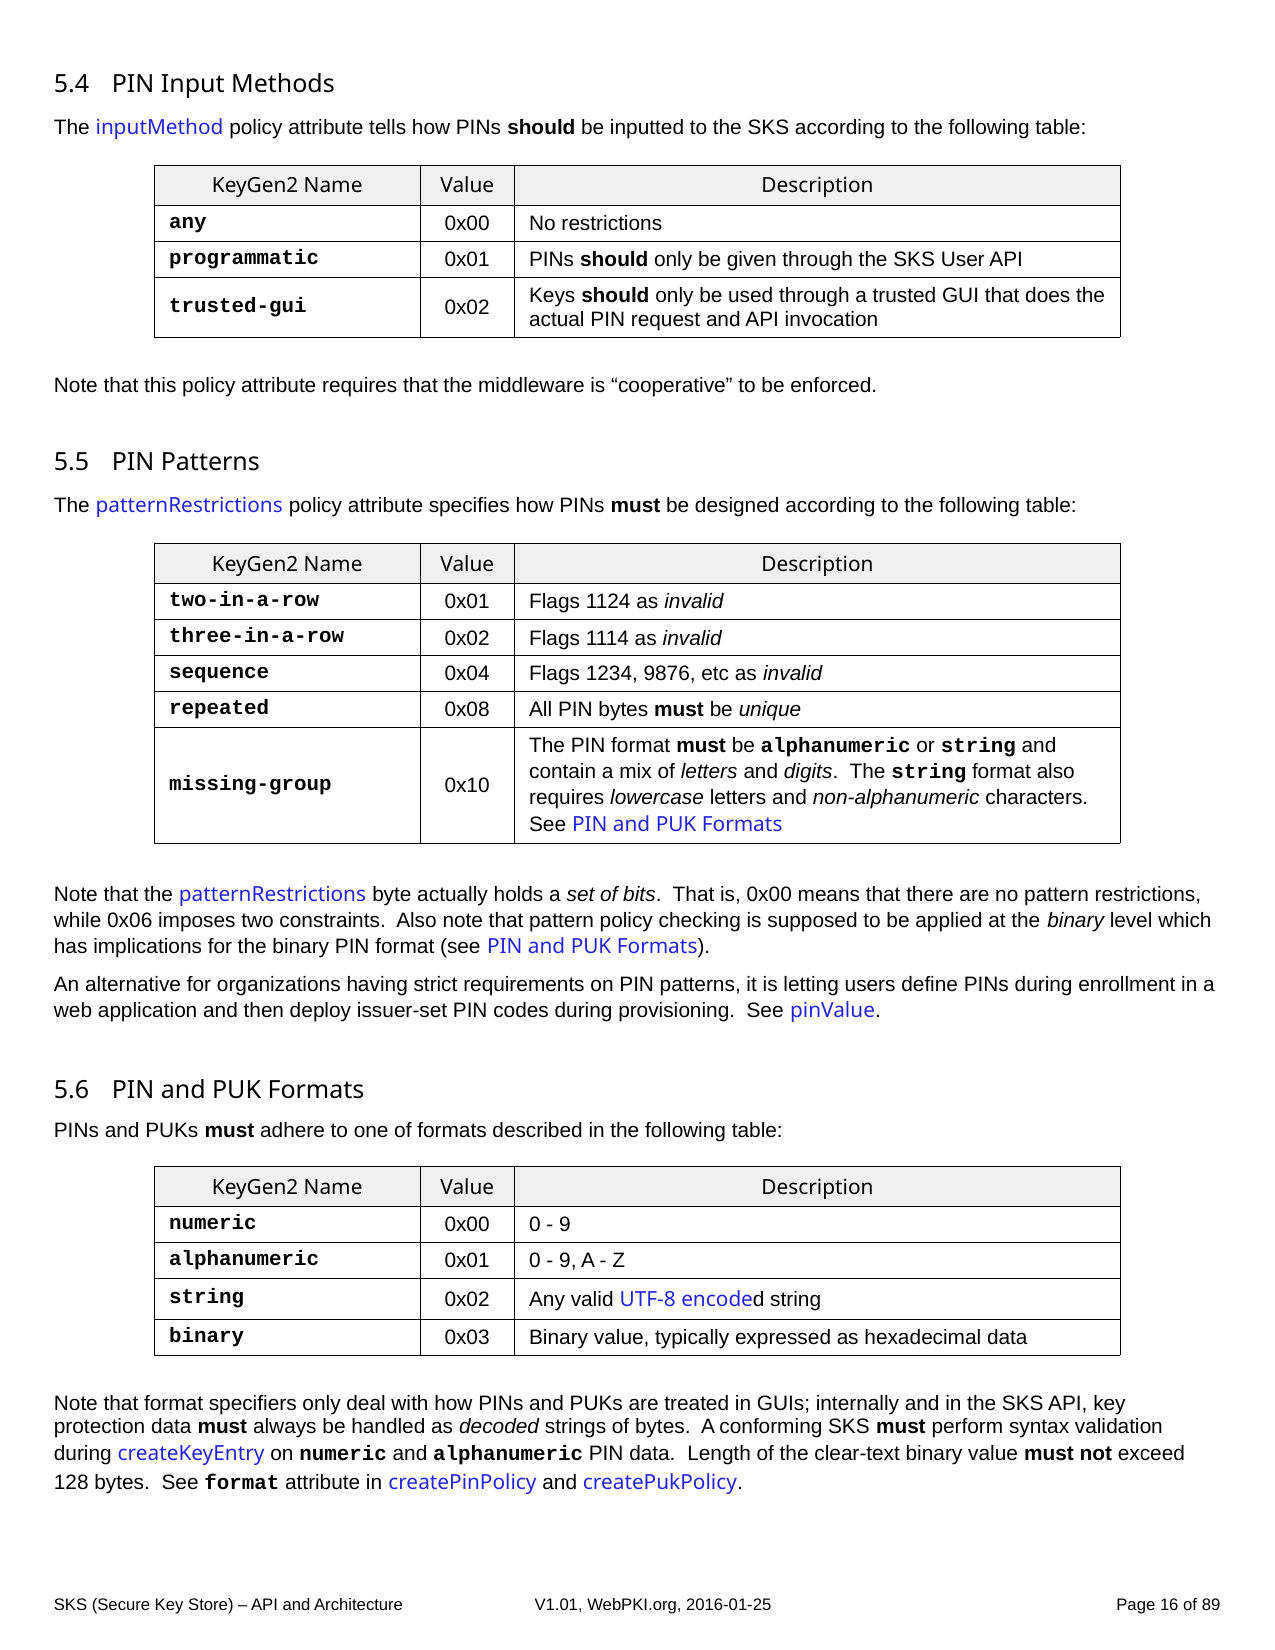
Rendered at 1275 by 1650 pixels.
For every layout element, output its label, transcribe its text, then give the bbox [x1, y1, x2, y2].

table_cell PINs should only be given through the SKS User API [515, 242, 1120, 277]
table_cell No restrictions [515, 206, 1120, 241]
table_cell 0x02 [421, 278, 514, 337]
table_cell 0 - 9 [515, 1207, 1120, 1242]
table_header Description [515, 166, 1120, 205]
table_cell 0x08 [421, 692, 514, 727]
table_cell programmatic [155, 242, 420, 277]
text The patternRestrictions policy attribute specifies how PINs must be designed according to the following table: [54, 491, 1221, 543]
table_header Value [421, 544, 514, 583]
text The inputMethod policy attribute tells how PINs should be inputted to the SKS according to the following table: [54, 112, 1221, 164]
table_cell missing-group [155, 728, 420, 843]
table_header Description [515, 544, 1120, 583]
table_header Value [421, 166, 514, 205]
table_cell 0x00 [421, 206, 514, 241]
table_cell Flags 1234, 9876, etc as invalid [515, 656, 1120, 691]
text An alternative for organizations having strict requirements on PIN patterns, it is letting users define PINs during enrollment in a web application and then deploy issuer-set PIN codes during provisioning. See pinValue. [54, 972, 1221, 1024]
table_cell 0x01 [421, 1243, 514, 1278]
table_cell repeated [155, 692, 420, 727]
table_cell 0x01 [421, 242, 514, 277]
table_cell Binary value, typically expressed as hexadecimal data [515, 1320, 1120, 1354]
table_cell The PIN format must be alphanumeric or string and contain a mix of letters and digits. The string format also requires lowercase letters and non-alphanumeric characters. See PIN and PUK Formats [515, 728, 1120, 843]
text Note that format specifiers only deal with how PINs and PUKs are treated in GUIs; internally and in the SKS API, key protection data must always be handled as decoded strings of bytes. A conforming SKS must perform syntax validation during createKeyEntry on numeric and alphanumeric PIN data. Length of the clear-text binary value must not exceed 128 bytes. See format attribute in createPinPolicy and createPukPolicy. [54, 1390, 1221, 1495]
table_cell 0 - 9, A - Z [515, 1243, 1120, 1278]
table_cell Flags 1114 as invalid [515, 620, 1120, 655]
table_cell string [155, 1279, 420, 1318]
table_cell 0x10 [421, 728, 514, 843]
subtitle PIN and PUK Formats [54, 1071, 1221, 1106]
table_header KeyGen2 Name [155, 1167, 420, 1206]
table_cell 0x04 [421, 656, 514, 691]
subtitle PIN Input Methods [54, 66, 1221, 100]
table_cell two-in-a-row [155, 584, 420, 619]
table_cell 0x02 [421, 620, 514, 655]
subtitle PIN Patterns [54, 444, 1221, 478]
text Note that this policy attribute requires that the middleware is “cooperative” to be enforced. [54, 373, 1221, 397]
table_cell 0x01 [421, 584, 514, 619]
table_header KeyGen2 Name [155, 166, 420, 205]
table_cell sequence [155, 656, 420, 691]
table_header Value [421, 1167, 514, 1206]
table_cell alphanumeric [155, 1243, 420, 1278]
table_cell three-in-a-row [155, 620, 420, 655]
table_cell numeric [155, 1207, 420, 1242]
text Note that the patternRestrictions byte actually holds a set of bits. That is, 0x00 means that there are no pattern restrictions, while 0x06 imposes two constraints. Also note that pattern policy checking is supposed to be applied at the binary level which has implications for the binary PIN format (see PIN and PUK Formats). [54, 879, 1221, 960]
table_header KeyGen2 Name [155, 544, 420, 583]
table_cell trusted-gui [155, 278, 420, 337]
table_cell 0x03 [421, 1320, 514, 1354]
table_cell 0x00 [421, 1207, 514, 1242]
table_cell any [155, 206, 420, 241]
text PINs and PUKs must adhere to one of formats described in the following table: [54, 1118, 1221, 1166]
table_cell 0x02 [421, 1279, 514, 1318]
table_cell Any valid UTF-8 encoded string [515, 1279, 1120, 1318]
table_cell Flags 1124 as invalid [515, 584, 1120, 619]
table_cell All PIN bytes must be unique [515, 692, 1120, 727]
table_cell binary [155, 1320, 420, 1354]
table_cell Keys should only be used through a trusted GUI that does the actual PIN request and API invocation [515, 278, 1120, 337]
table_header Description [515, 1167, 1120, 1206]
